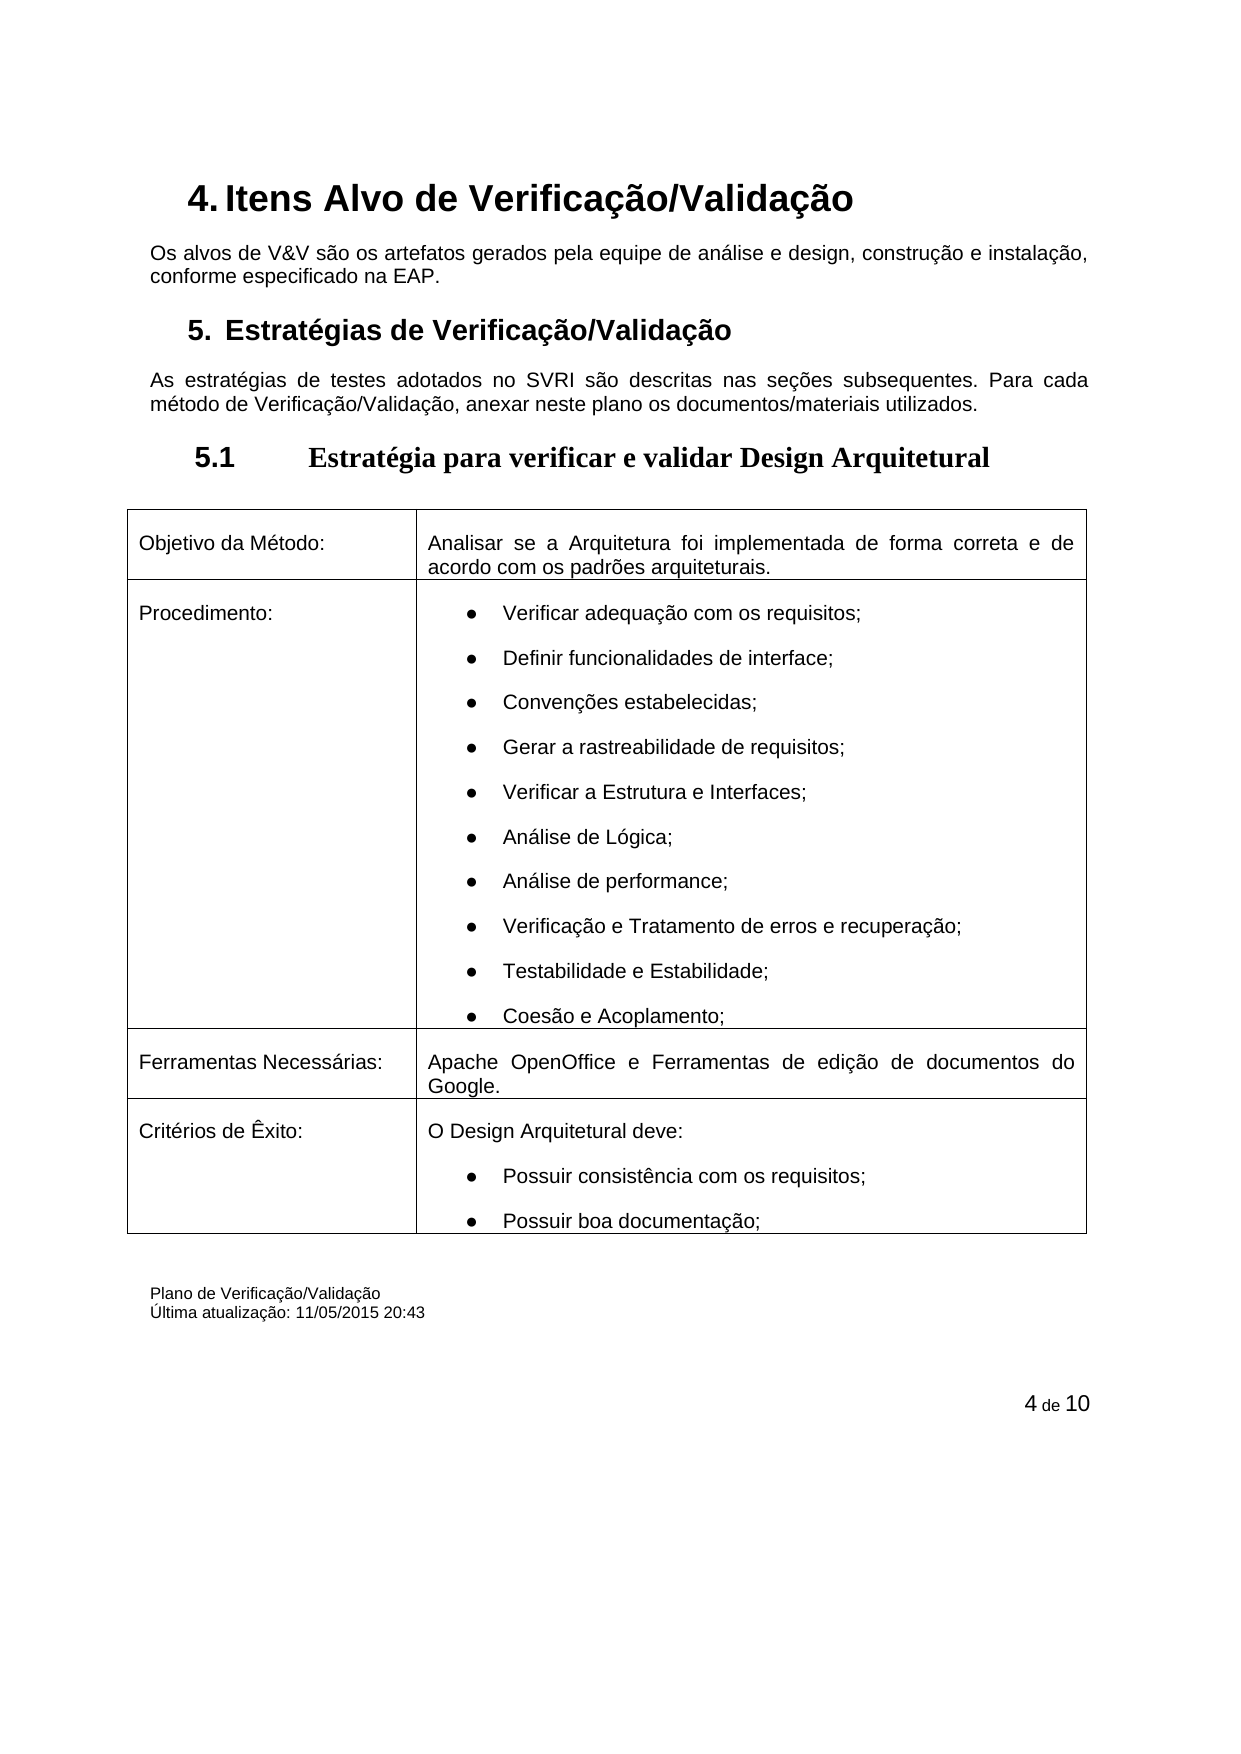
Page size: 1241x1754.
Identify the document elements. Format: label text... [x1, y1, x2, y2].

subtitle Estratégias de Verificação/Validação [187, 313, 1090, 347]
subtitle Estratégia para verificar e validar Design Arquitetural [194, 441, 1090, 474]
table_cell Apache OpenOffice e Ferramentas de edição de documentos do Google. [417, 1029, 1086, 1097]
table_header Objetivo da Método: [128, 510, 416, 579]
text Os alvos de V&V são os artefatos gerados pela equipe de análise e design, construção e instalação, conforme especificado na EAP. [150, 240, 1090, 288]
table_cell Critérios de Êxito: [128, 1099, 416, 1233]
text As estratégias de testes adotados no SVRI são descritas nas seções subsequentes. Para cada método de Verificação/Validação, anexar neste plano os documentos/materiais utilizados. [150, 368, 1090, 416]
table_cell Verificar adequação com os requisitos; Definir funcionalidades de interface; Convenções estabelecidas; Gerar a rastreabilidade de requisitos; Verificar a Estrutura e Interfaces; Análise de Lógica; Análise de performance; Verificação e Tratamento de erros e recuperação; Testabilidade e Estabilidade; Coesão e Acoplamento; [417, 580, 1086, 1028]
table_cell Procedimento: [128, 580, 416, 1028]
subtitle Itens Alvo de Verificação/Validação [187, 176, 1090, 219]
table_cell O Design Arquitetural deve: Possuir consistência com os requisitos; Possuir boa documentação; Ser implementado de acordo com as decisões dos requisitos gerais do processo; Não possuir especificações ambíguas; Descrever claramente as decisões as transformações necessárias; Possuir boa documentação de dependências; Descrever claramente os fatores humanos em funções de interface de usuário; Possuir restrições adequadas a recursos físicos; Seguir notações e convenções estabelecidas; [417, 1099, 1086, 1233]
table_header Analisar se a Arquitetura foi implementada de forma correta e de acordo com os padrões arquiteturais. [417, 510, 1086, 579]
table_cell Ferramentas Necessárias: [128, 1029, 416, 1097]
